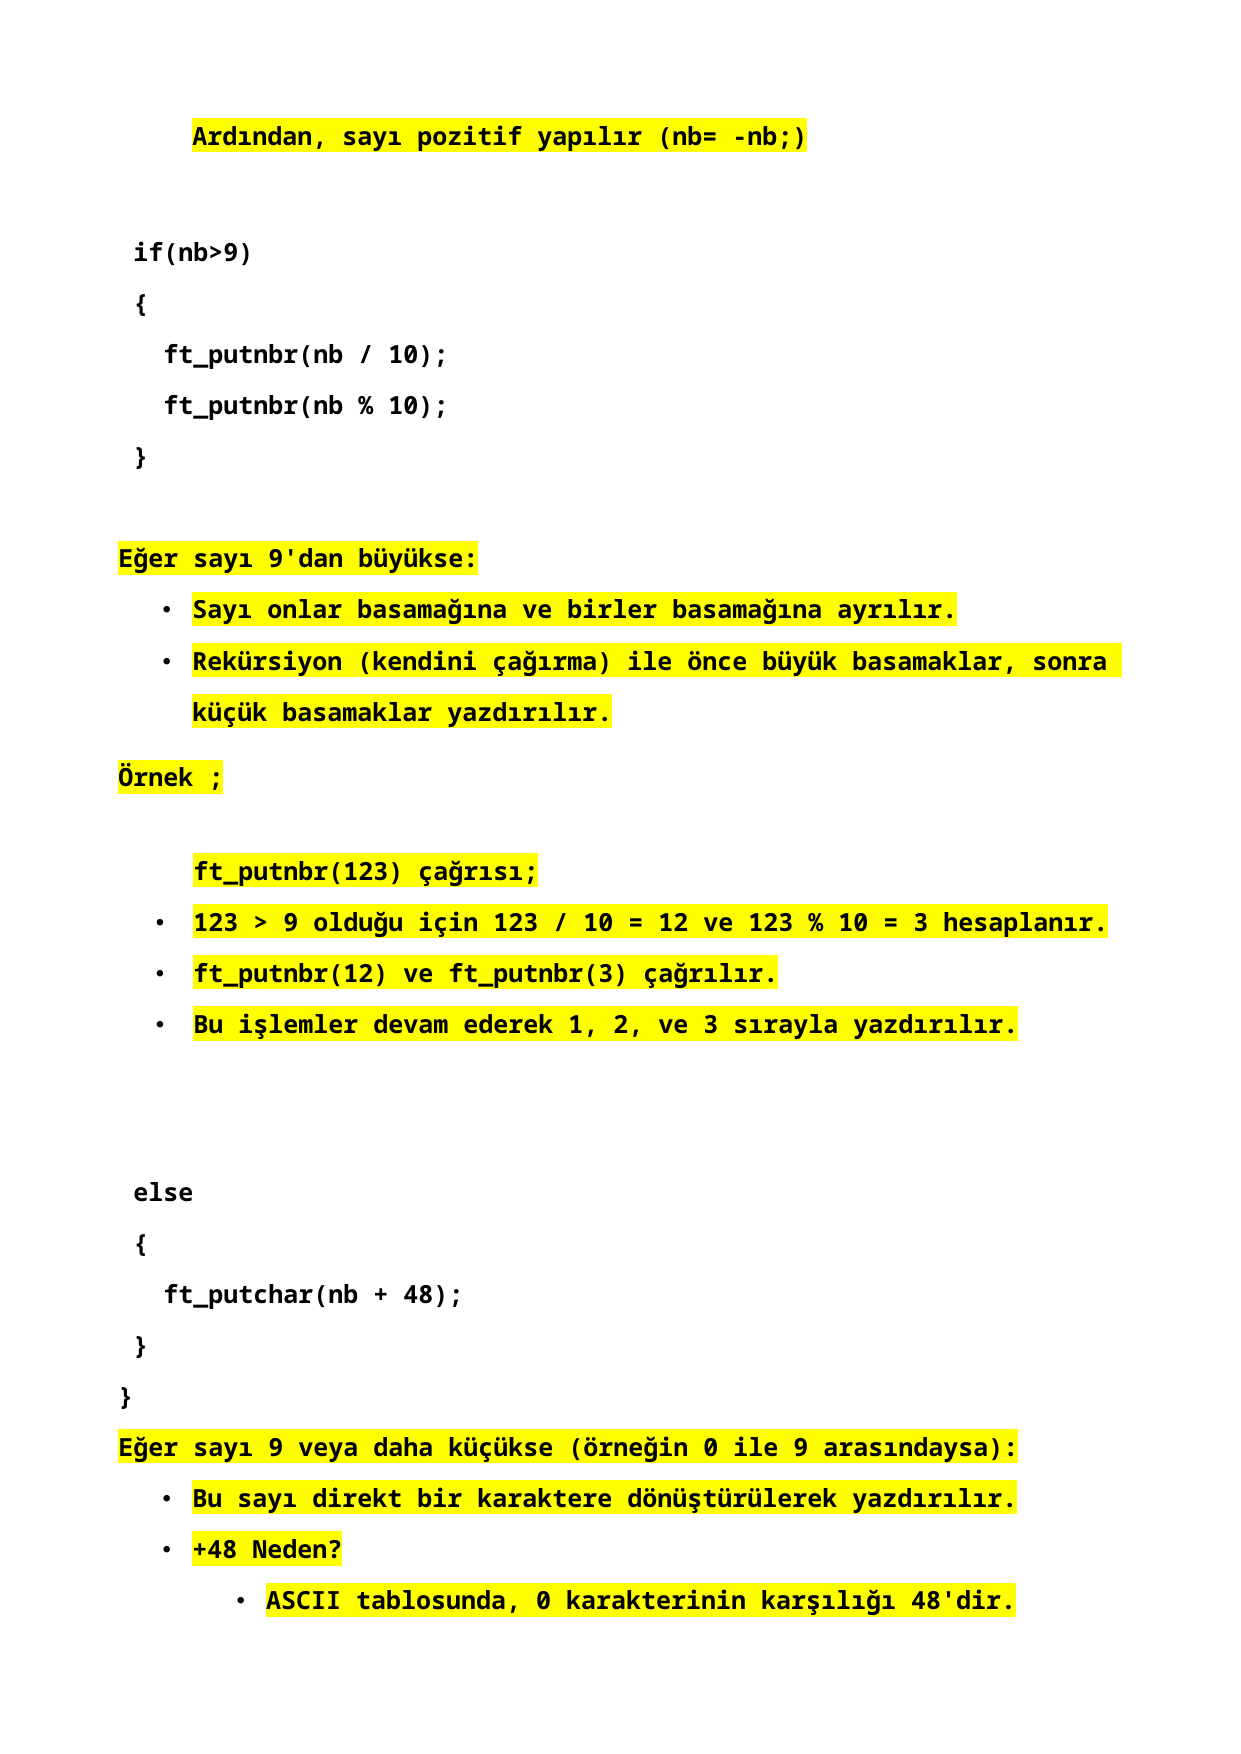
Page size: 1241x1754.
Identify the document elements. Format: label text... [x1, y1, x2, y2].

list Sayı onlar basamağına ve birler basamağına ayrılır. [162, 592, 1122, 626]
text ft_putnbr(nb % 10); [118, 388, 1122, 422]
text { [118, 1225, 1122, 1259]
text Eğer sayı 9 veya daha küçükse (örneğin 0 ile 9 arasındaysa): [118, 1429, 1122, 1463]
list Rekürsiyon (kendini çağırma) ile önce büyük basamaklar, sonra küçük basamaklar yazdırılır. [162, 643, 1122, 728]
text { [118, 286, 1122, 320]
text } [118, 1327, 1122, 1361]
list Bu sayı direkt bir karaktere dönüştürülerek yazdırılır. [162, 1480, 1122, 1514]
text } [118, 439, 1122, 473]
list Bu işlemler devam ederek 1, 2, ve 3 sırayla yazdırılır. [156, 1006, 1122, 1041]
text } [118, 1378, 1122, 1412]
text Örnek ; [118, 760, 1122, 794]
list +48 Neden? [162, 1531, 1122, 1566]
text if(nb>9) [118, 235, 1122, 269]
list ASCII tablosunda, 0 karakterinin karşılığı 48'dir. [236, 1582, 1122, 1617]
list ft_putnbr(12) ve ft_putnbr(3) çağrılır. [156, 955, 1122, 989]
list Ardından, sayı pozitif yapılır (nb= -nb;) [162, 118, 1122, 152]
text ft_putnbr(nb / 10); [118, 337, 1122, 371]
text else [118, 1174, 1122, 1208]
text Eğer sayı 9'dan büyükse: [118, 541, 1122, 575]
list 123 > 9 olduğu için 123 / 10 = 12 ve 123 % 10 = 3 hesaplanır. [156, 904, 1122, 938]
text ft_putchar(nb + 48); [118, 1276, 1122, 1310]
list ft_putnbr(123) çağrısı; [156, 853, 1122, 887]
